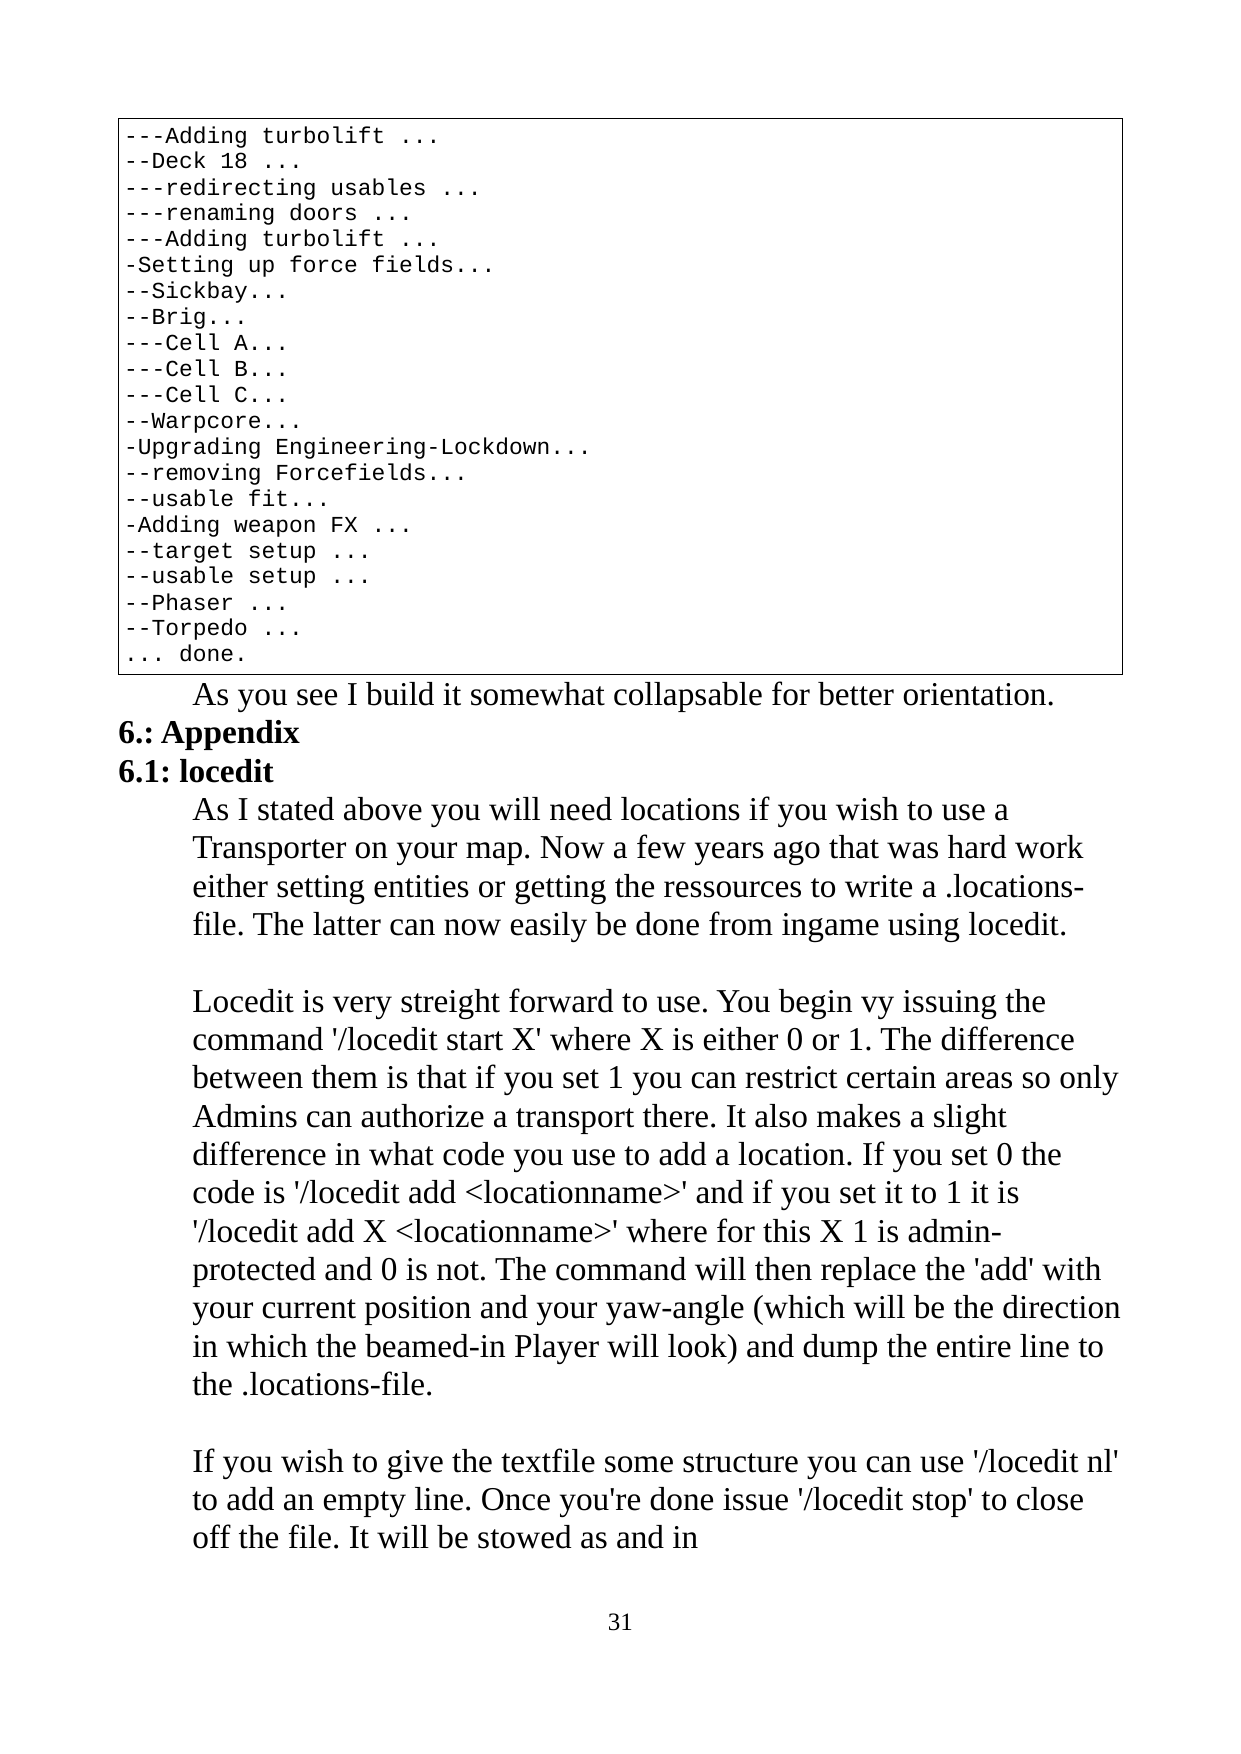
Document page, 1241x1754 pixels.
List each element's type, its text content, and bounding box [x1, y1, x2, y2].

text As I stated above you will need locations if you wish to use a Transporter on your map. Now a few years ago that was hard work either setting entities or getting the ressources to write a .locations- file. The latter can now easily be done from ingame using locedit. [118, 789, 1122, 943]
text 6.: Appendix [118, 713, 1122, 751]
text As you see I build it somewhat collapsable for better orientation. [118, 675, 1122, 713]
text If you wish to give the textfile some structure you can use '/locedit nl' to add an empty line. Once you're done issue '/locedit stop' to close off the file. It will be stowed as and in [118, 1441, 1122, 1556]
text 6.1: locedit [118, 751, 1122, 789]
table_header ---Adding turbolift ... --Deck 18 ... ---redirecting usables ... ---renaming doors ... ---Adding turbolift ... -Setting up force fields... --Sickbay... --Brig... ---Cell A... ---Cell B... ---Cell C... --Warpcore... -Upgrading Engineering-Lockdown... --removing Forcefields... --usable fit... -Adding weapon FX ... --target setup ... --usable setup ... --Phaser ... --Torpedo ... ... done. [119, 119, 1122, 674]
text Locedit is very streight forward to use. You begin vy issuing the command '/locedit start X' where X is either 0 or 1. The difference between them is that if you set 1 you can restrict certain areas so only Admins can authorize a transport there. It also makes a slight difference in what code you use to add a location. If you set 0 the code is '/locedit add <locationname>' and if you set it to 1 it is '/locedit add X <locationname>' where for this X 1 is admin- protected and 0 is not. The command will then replace the 'add' with your current position and your yaw-angle (which will be the direction in which the beamed-in Player will look) and dump the entire line to the .locations-file. [118, 981, 1122, 1403]
